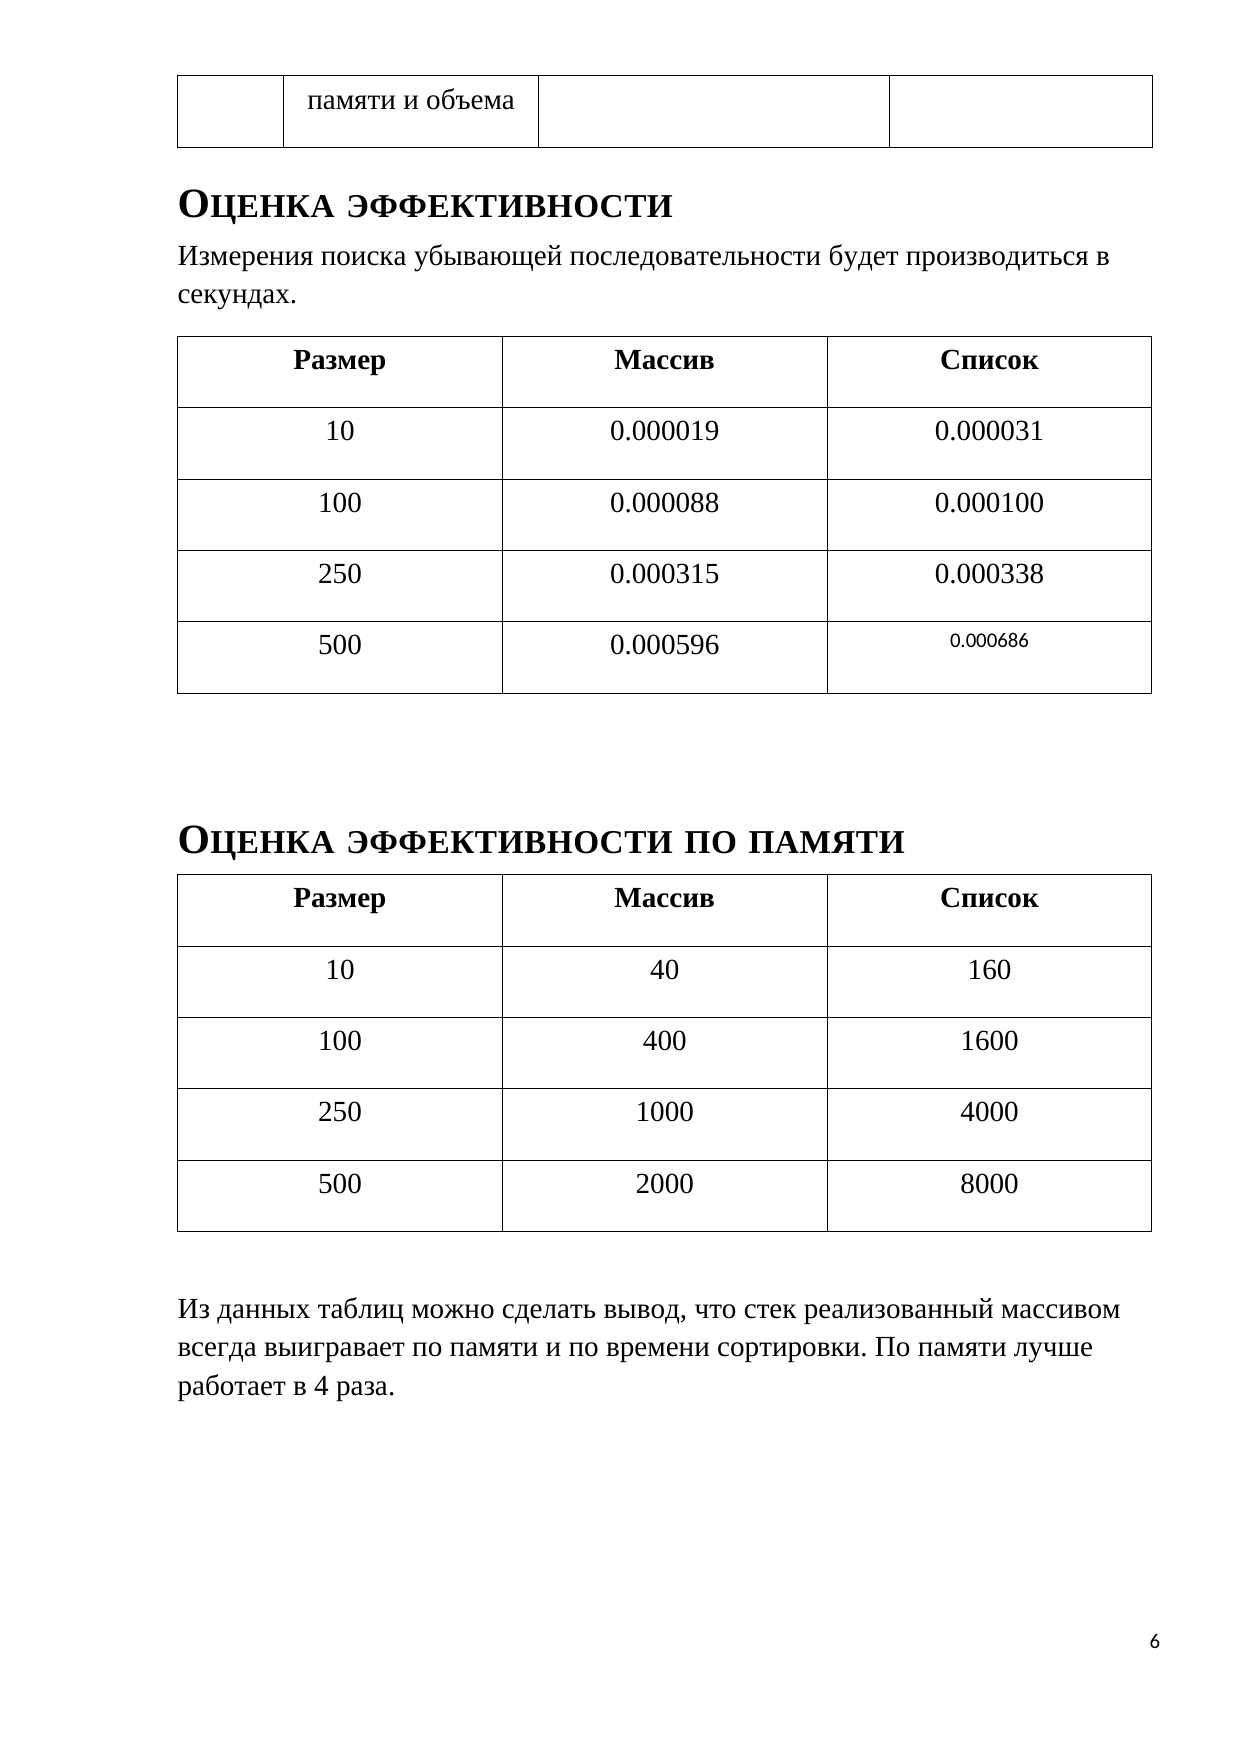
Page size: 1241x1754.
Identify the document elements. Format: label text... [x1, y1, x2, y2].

table_cell 500 [178, 622, 502, 693]
table_cell 10 [178, 947, 502, 1017]
table_cell 8000 [828, 1161, 1151, 1231]
table_header Массив [503, 337, 827, 407]
table_cell 4000 [828, 1089, 1151, 1159]
table_cell 40 [503, 947, 827, 1017]
table_cell 400 [503, 1018, 827, 1088]
table_header Список [828, 337, 1151, 407]
table_cell 250 [178, 551, 502, 621]
subtitle Оценка эффективности по памяти [177, 815, 1152, 863]
table_cell [890, 76, 1152, 147]
table_cell 0.000596 [503, 622, 827, 693]
table_cell 10 [178, 408, 502, 478]
table_cell 0.000686 [828, 622, 1151, 693]
text Измерения поиска убывающей последовательности будет производиться в секундах. [177, 238, 1152, 310]
table_cell 0.000088 [503, 480, 827, 550]
table_cell 100 [178, 480, 502, 550]
table_header Массив [503, 875, 827, 946]
table_cell [539, 76, 889, 147]
table_cell 1600 [828, 1018, 1151, 1088]
table_cell 1000 [503, 1089, 827, 1159]
table_header Размер [178, 337, 502, 407]
table_cell 2000 [503, 1161, 827, 1231]
table_cell 100 [178, 1018, 502, 1088]
table_cell 0.000100 [828, 480, 1151, 550]
subtitle Оценка эффективности [177, 179, 1152, 227]
table_cell [178, 76, 283, 147]
table_cell 0.000315 [503, 551, 827, 621]
table_cell 160 [828, 947, 1151, 1017]
table_cell 0.000031 [828, 408, 1151, 478]
table_header Список [828, 875, 1151, 946]
text Из данных таблиц можно сделать вывод, что стек реализованный массивом всегда выигравает по памяти и по времени сортировки. По памяти лучше работает в 4 раза. [177, 1291, 1152, 1401]
table_cell 0.000019 [503, 408, 827, 478]
table_cell памяти и объема [284, 76, 538, 147]
table_cell 250 [178, 1089, 502, 1159]
table_cell 0.000338 [828, 551, 1151, 621]
table_header Размер [178, 875, 502, 946]
table_cell 500 [178, 1161, 502, 1231]
